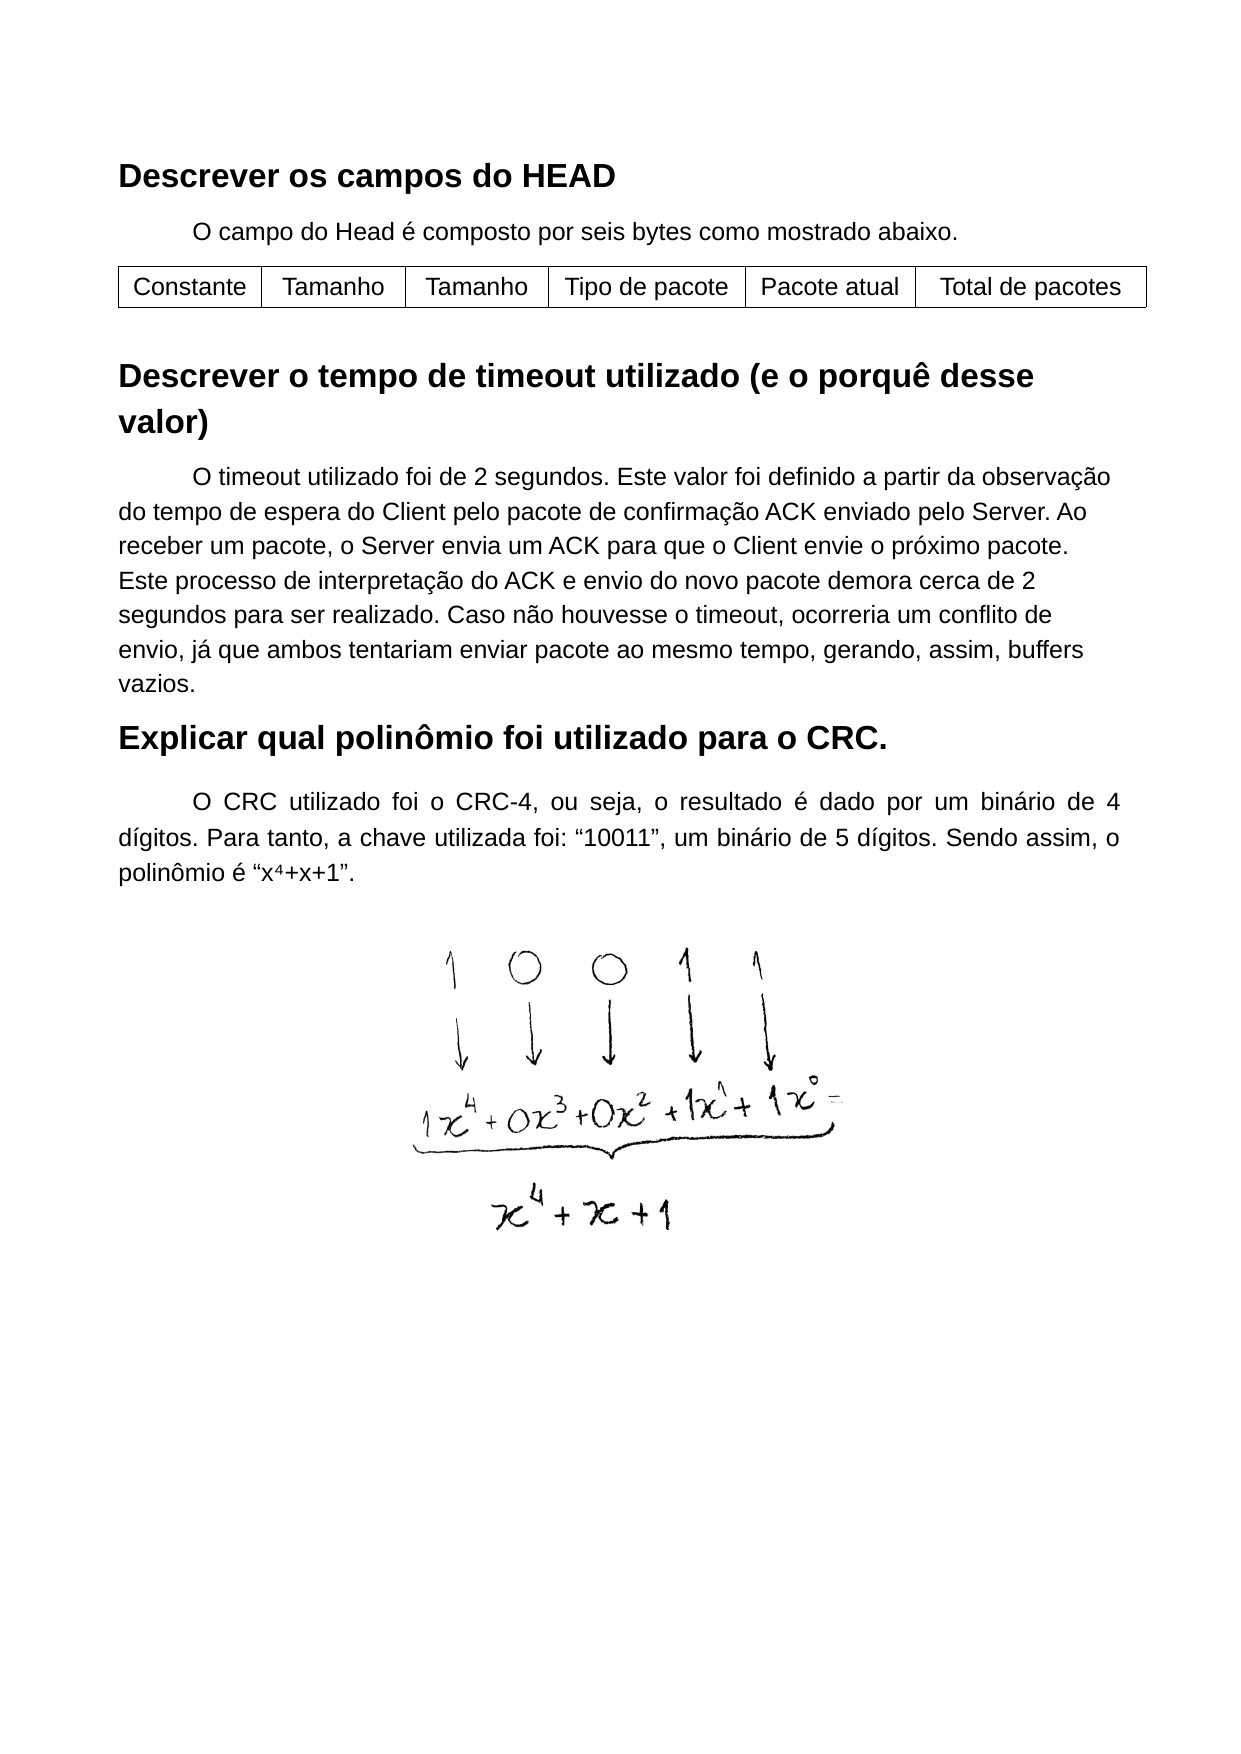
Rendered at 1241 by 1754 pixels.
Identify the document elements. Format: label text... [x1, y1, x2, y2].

picture [356, 906, 884, 1281]
text Descrever o tempo de timeout utilizado (e o porquê desse valor) [118, 356, 1122, 440]
table_header Tamanho [406, 267, 548, 307]
table_header Constante [119, 267, 261, 307]
table_header Tipo de pacote [549, 267, 745, 307]
text Descrever os campos do HEAD [118, 157, 1122, 195]
text O campo do Head é composto por seis bytes como mostrado abaixo. [118, 217, 1122, 246]
table_header Tamanho [262, 267, 405, 307]
text O timeout utilizado foi de 2 segundos. Este valor foi definido a partir da observação do tempo de espera do Client pelo pacote de confirmação ACK enviado pelo Server. Ao receber um pacote, o Server envia um ACK para que o Client envie o próximo pacote. Este processo de interpretação do ACK e envio do novo pacote demora cerca de 2 segundos para ser realizado. Caso não houvesse o timeout, ocorreria um conflito de envio, já que ambos tentariam enviar pacote ao mesmo tempo, gerando, assim, buffers vazios. [118, 462, 1122, 698]
table_header Total de pacotes [916, 267, 1146, 307]
text O CRC utilizado foi o CRC-4, ou seja, o resultado é dado por um binário de 4 dígitos. Para tanto, a chave utilizada foi: “10011”, um binário de 5 dígitos. Sendo assim, o polinômio é “x⁴+x+1”. [118, 779, 1122, 886]
table_header Pacote atual [746, 267, 915, 307]
text Explicar qual polinômio foi utilizado para o CRC. [118, 718, 1122, 757]
